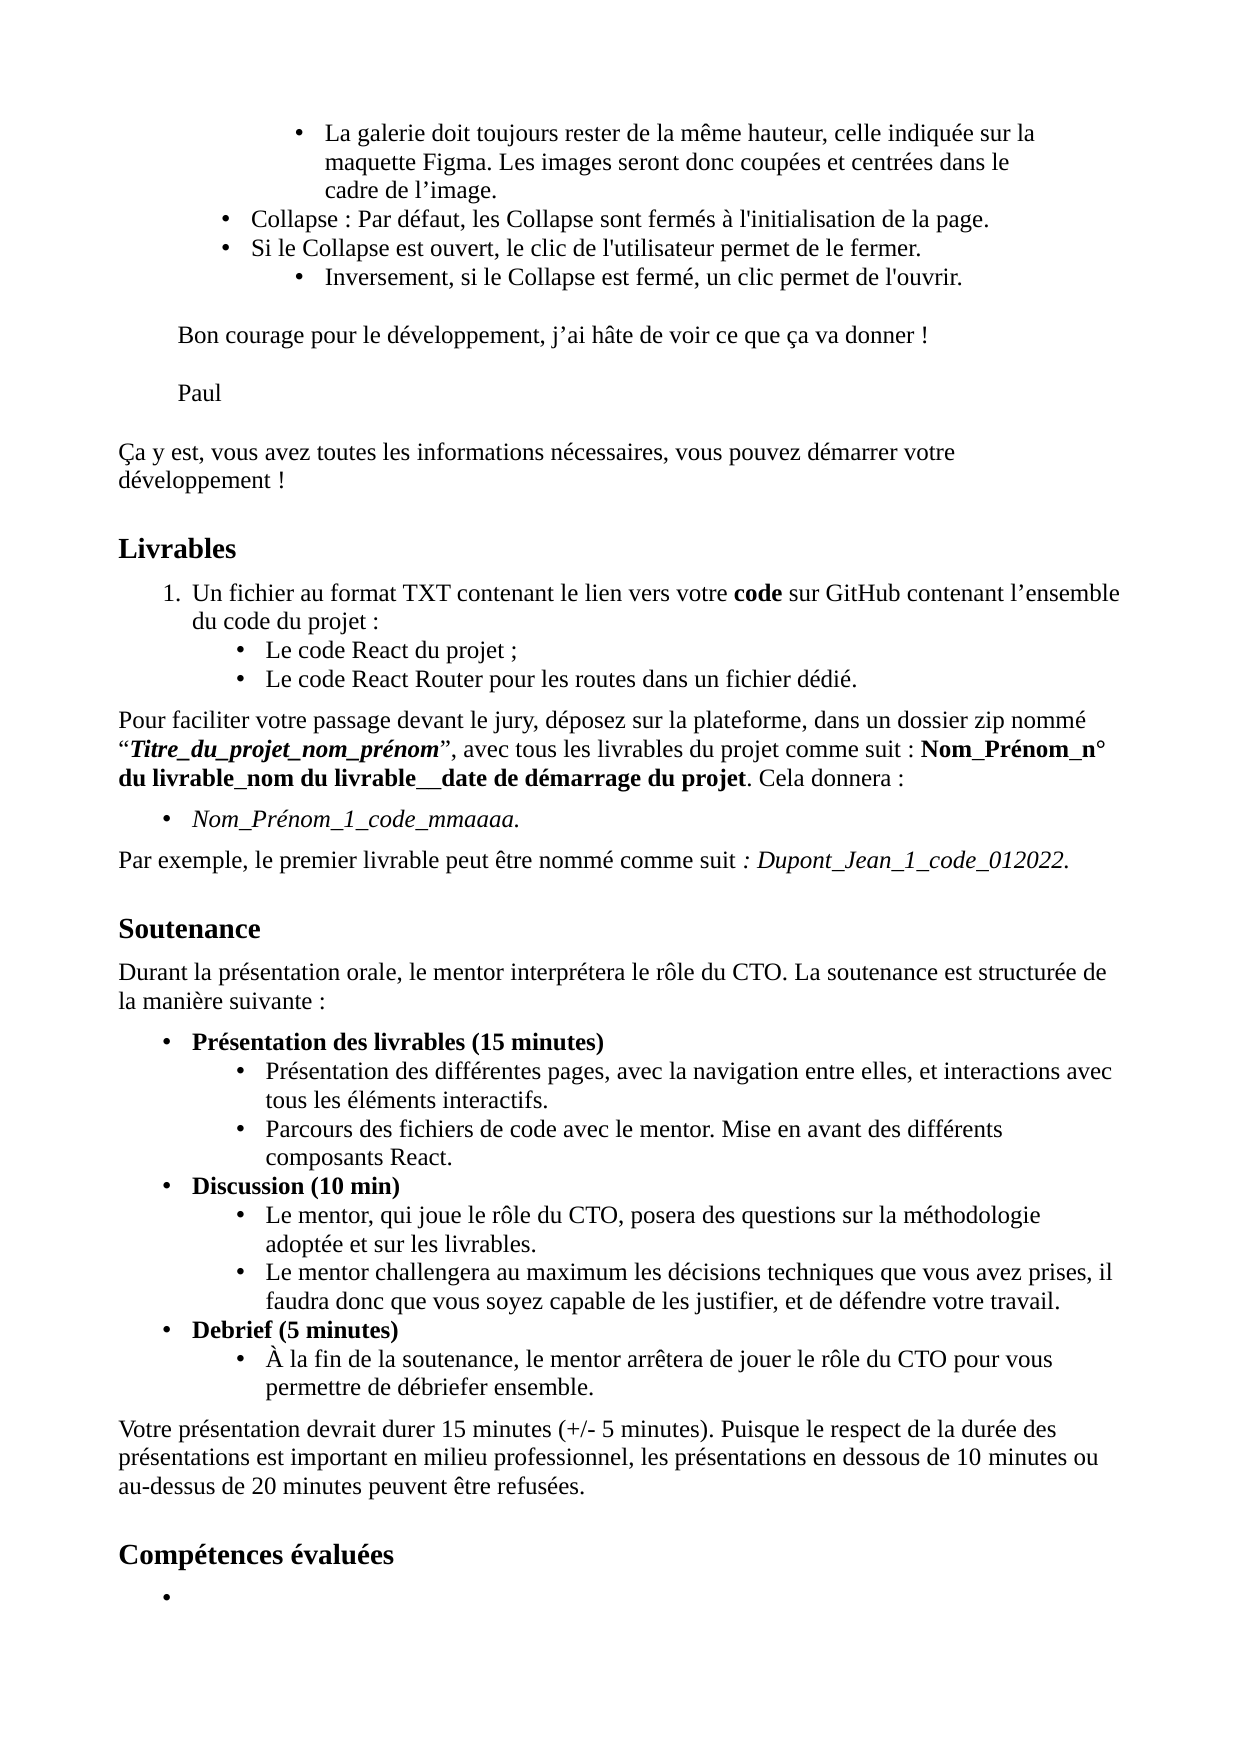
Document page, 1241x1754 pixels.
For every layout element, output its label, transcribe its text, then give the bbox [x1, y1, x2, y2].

text Paul [177, 378, 1063, 407]
list Le code React Router pour les routes dans un fichier dédié. [236, 664, 1122, 693]
list Collapse : Par défaut, les Collapse sont fermés à l'initialisation de la page. [221, 204, 1063, 233]
list Le mentor, qui joue le rôle du CTO, posera des questions sur la méthodologie adoptée et sur les livrables. [236, 1200, 1122, 1257]
list La galerie doit toujours rester de la même hauteur, celle indiquée sur la maquette Figma. Les images seront donc coupées et centrées dans le cadre de l’image. [295, 118, 1063, 204]
text Par exemple, le premier livrable peut être nommé comme suit : Dupont_Jean_1_code_012022. [118, 845, 1122, 874]
text Durant la présentation orale, le mentor interprétera le rôle du CTO. La soutenance est structurée de la manière suivante : [118, 957, 1122, 1015]
list Présentation des différentes pages, avec la navigation entre elles, et interactions avec tous les éléments interactifs. [236, 1056, 1122, 1114]
list Discussion (10 min) [162, 1171, 1122, 1200]
list Nom_Prénom_1_code_mmaaaa. [162, 804, 1122, 833]
list Un fichier au format TXT contenant le lien vers votre code sur GitHub contenant l’ensemble du code du projet : [162, 578, 1122, 635]
list Si le Collapse est ouvert, le clic de l'utilisateur permet de le fermer. [221, 233, 1063, 262]
text Ça y est, vous avez toutes les informations nécessaires, vous pouvez démarrer votre développement ! [118, 437, 1122, 494]
list Le code React du projet ; [236, 635, 1122, 664]
text Pour faciliter votre passage devant le jury, déposez sur la plateforme, dans un dossier zip nommé “Titre_du_projet_nom_prénom”, avec tous les livrables du projet comme suit : Nom_Prénom_n° du livrable_nom du livrable__date de démarrage du projet. Cela donnera : [118, 705, 1122, 791]
list Debrief (5 minutes) [162, 1315, 1122, 1344]
list À la fin de la soutenance, le mentor arrêtera de jouer le rôle du CTO pour vous permettre de débriefer ensemble. [236, 1344, 1122, 1401]
list Inversement, si le Collapse est fermé, un clic permet de l'ouvrir. [295, 262, 1063, 291]
list Parcours des fichiers de code avec le mentor. Mise en avant des différents composants React. [236, 1114, 1122, 1171]
text Bon courage pour le développement, j’ai hâte de voir ce que ça va donner ! [177, 320, 1063, 349]
list Présentation des livrables (15 minutes) [162, 1027, 1122, 1056]
text Votre présentation devrait durer 15 minutes (+/- 5 minutes). Puisque le respect de la durée des présentations est important en milieu professionnel, les présentations en dessous de 10 minutes ou au-dessus de 20 minutes peuvent être refusées. [118, 1414, 1122, 1500]
subtitle Livrables [118, 532, 1122, 565]
subtitle Compétences évaluées [118, 1537, 1122, 1571]
subtitle Soutenance [118, 911, 1122, 945]
list Le mentor challengera au maximum les décisions techniques que vous avez prises, il faudra donc que vous soyez capable de les justifier, et de défendre votre travail. [236, 1257, 1122, 1315]
